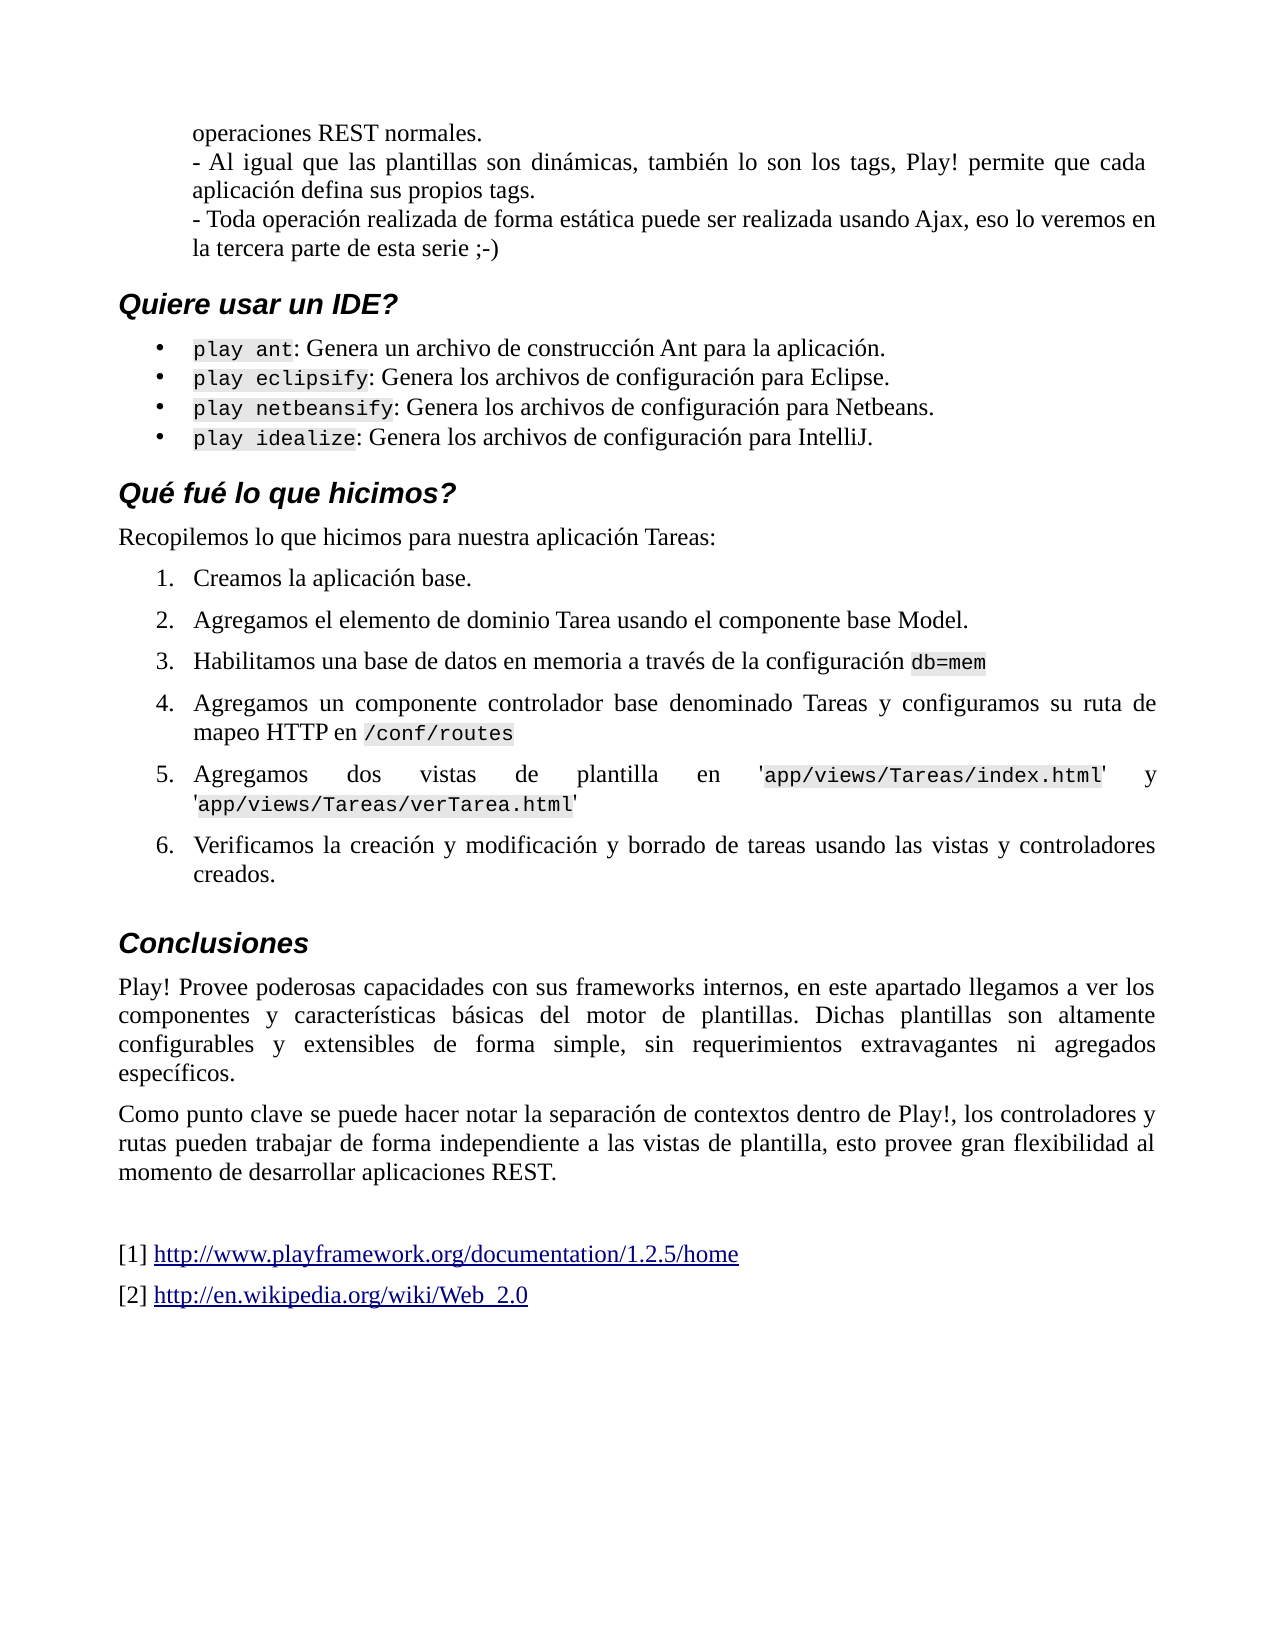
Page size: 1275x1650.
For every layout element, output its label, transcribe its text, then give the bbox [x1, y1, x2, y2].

subtitle Conclusiones [118, 926, 1157, 959]
list Agregamos un componente controlador base denominado Tareas y configuramos su ruta de mapeo HTTP en /conf/routes [156, 688, 1157, 746]
text operaciones REST normales. [118, 118, 1157, 147]
list play eclipsify: Genera los archivos de configuración para Eclipse. [156, 362, 1157, 392]
list play idealize: Genera los archivos de configuración para IntelliJ. [156, 422, 1157, 451]
list Creamos la aplicación base. [156, 563, 1157, 592]
text [1] http://www.playframework.org/documentation/1.2.5/home [118, 1239, 1157, 1268]
list Agregamos dos vistas de plantilla en 'app/views/Tareas/index.html' y 'app/views/Tareas/verTarea.html' [156, 759, 1157, 818]
list Verificamos la creación y modificación y borrado de tareas usando las vistas y controladores creados. [156, 831, 1157, 888]
subtitle Qué fué lo que hicimos? [118, 476, 1157, 510]
list Agregamos el elemento de dominio Tarea usando el componente base Model. [156, 605, 1157, 633]
text Play! Provee poderosas capacidades con sus frameworks internos, en este apartado llegamos a ver los componentes y características básicas del motor de plantillas. Dichas plantillas son altamente configurables y extensibles de forma simple, sin requerimientos extravagantes ni agregados específicos. [118, 972, 1157, 1087]
text - Al igual que las plantillas son dinámicas, también lo son los tags, Play! permite que cada aplicación defina sus propios tags. [118, 147, 1157, 204]
text [2] http://en.wikipedia.org/wiki/Web_2.0 [118, 1280, 1157, 1309]
text Recopilemos lo que hicimos para nuestra aplicación Tareas: [118, 522, 1157, 551]
list play netbeansify: Genera los archivos de configuración para Netbeans. [156, 392, 1157, 422]
list play ant: Genera un archivo de construcción Ant para la aplicación. [156, 333, 1157, 362]
subtitle Quiere usar un IDE? [118, 287, 1157, 320]
list Habilitamos una base de datos en memoria a través de la configuración db=mem [156, 646, 1157, 676]
text - Toda operación realizada de forma estática puede ser realizada usando Ajax, eso lo veremos en la tercera parte de esta serie ;-) [118, 204, 1157, 262]
text Como punto clave se puede hacer notar la separación de contextos dentro de Play!, los controladores y rutas pueden trabajar de forma independiente a las vistas de plantilla, esto provee gran flexibilidad al momento de desarrollar aplicaciones REST. [118, 1099, 1157, 1185]
